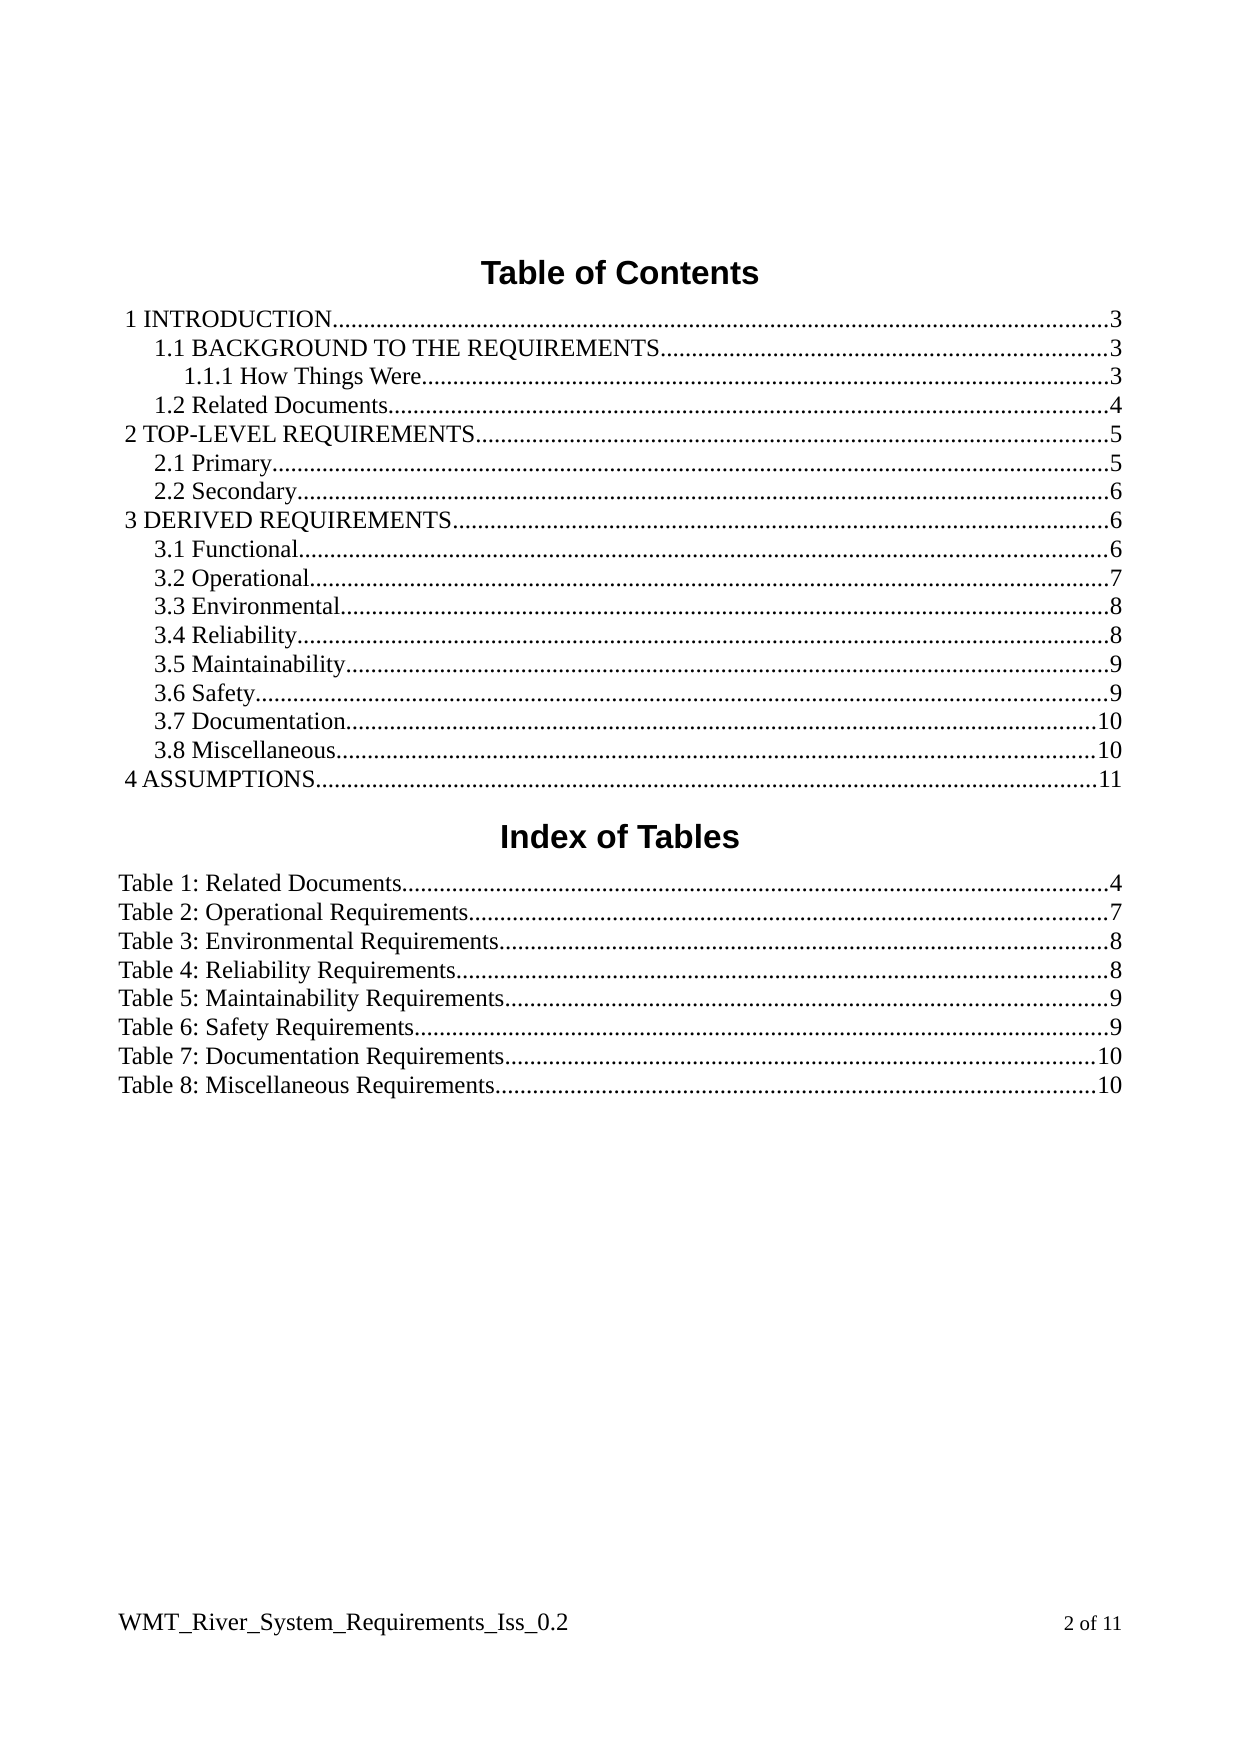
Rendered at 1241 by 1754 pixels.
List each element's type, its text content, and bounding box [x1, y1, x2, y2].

text 3.5 Maintainability 9 [148, 649, 1122, 678]
text Table 4: Reliability Requirements 8 [118, 955, 1122, 983]
text 2 TOP-LEVEL REQUIREMENTS 5 [118, 419, 1122, 448]
text Table 5: Maintainability Requirements 9 [118, 983, 1122, 1012]
text 1.1.1 How Things Were 3 [177, 361, 1122, 390]
text 1 INTRODUCTION 3 [118, 304, 1122, 333]
text 1.2 Related Documents 4 [148, 390, 1122, 419]
text 3.7 Documentation 10 [148, 706, 1122, 735]
text Table 6: Safety Requirements 9 [118, 1012, 1122, 1041]
text Table 7: Documentation Requirements 10 [118, 1041, 1122, 1070]
text Table 8: Miscellaneous Requirements 10 [118, 1070, 1122, 1098]
text 3.8 Miscellaneous 10 [148, 735, 1122, 764]
text 3.2 Operational 7 [148, 563, 1122, 591]
text 3.1 Functional 6 [148, 534, 1122, 563]
text 1.1 BACKGROUND TO THE REQUIREMENTS 3 [148, 333, 1122, 361]
subtitle Table of Contents [118, 253, 1122, 291]
text Table 3: Environmental Requirements 8 [118, 926, 1122, 955]
text Table 2: Operational Requirements 7 [118, 897, 1122, 926]
text 2.2 Secondary 6 [148, 476, 1122, 505]
text 2.1 Primary 5 [148, 448, 1122, 476]
text 3.4 Reliability 8 [148, 620, 1122, 649]
text 3.3 Environmental 8 [148, 591, 1122, 620]
text 3.6 Safety 9 [148, 678, 1122, 706]
text 4 ASSUMPTIONS 11 [118, 764, 1122, 793]
text Table 1: Related Documents 4 [118, 868, 1122, 897]
subtitle Index of Tables [118, 818, 1122, 856]
text 3 DERIVED REQUIREMENTS 6 [118, 505, 1122, 534]
